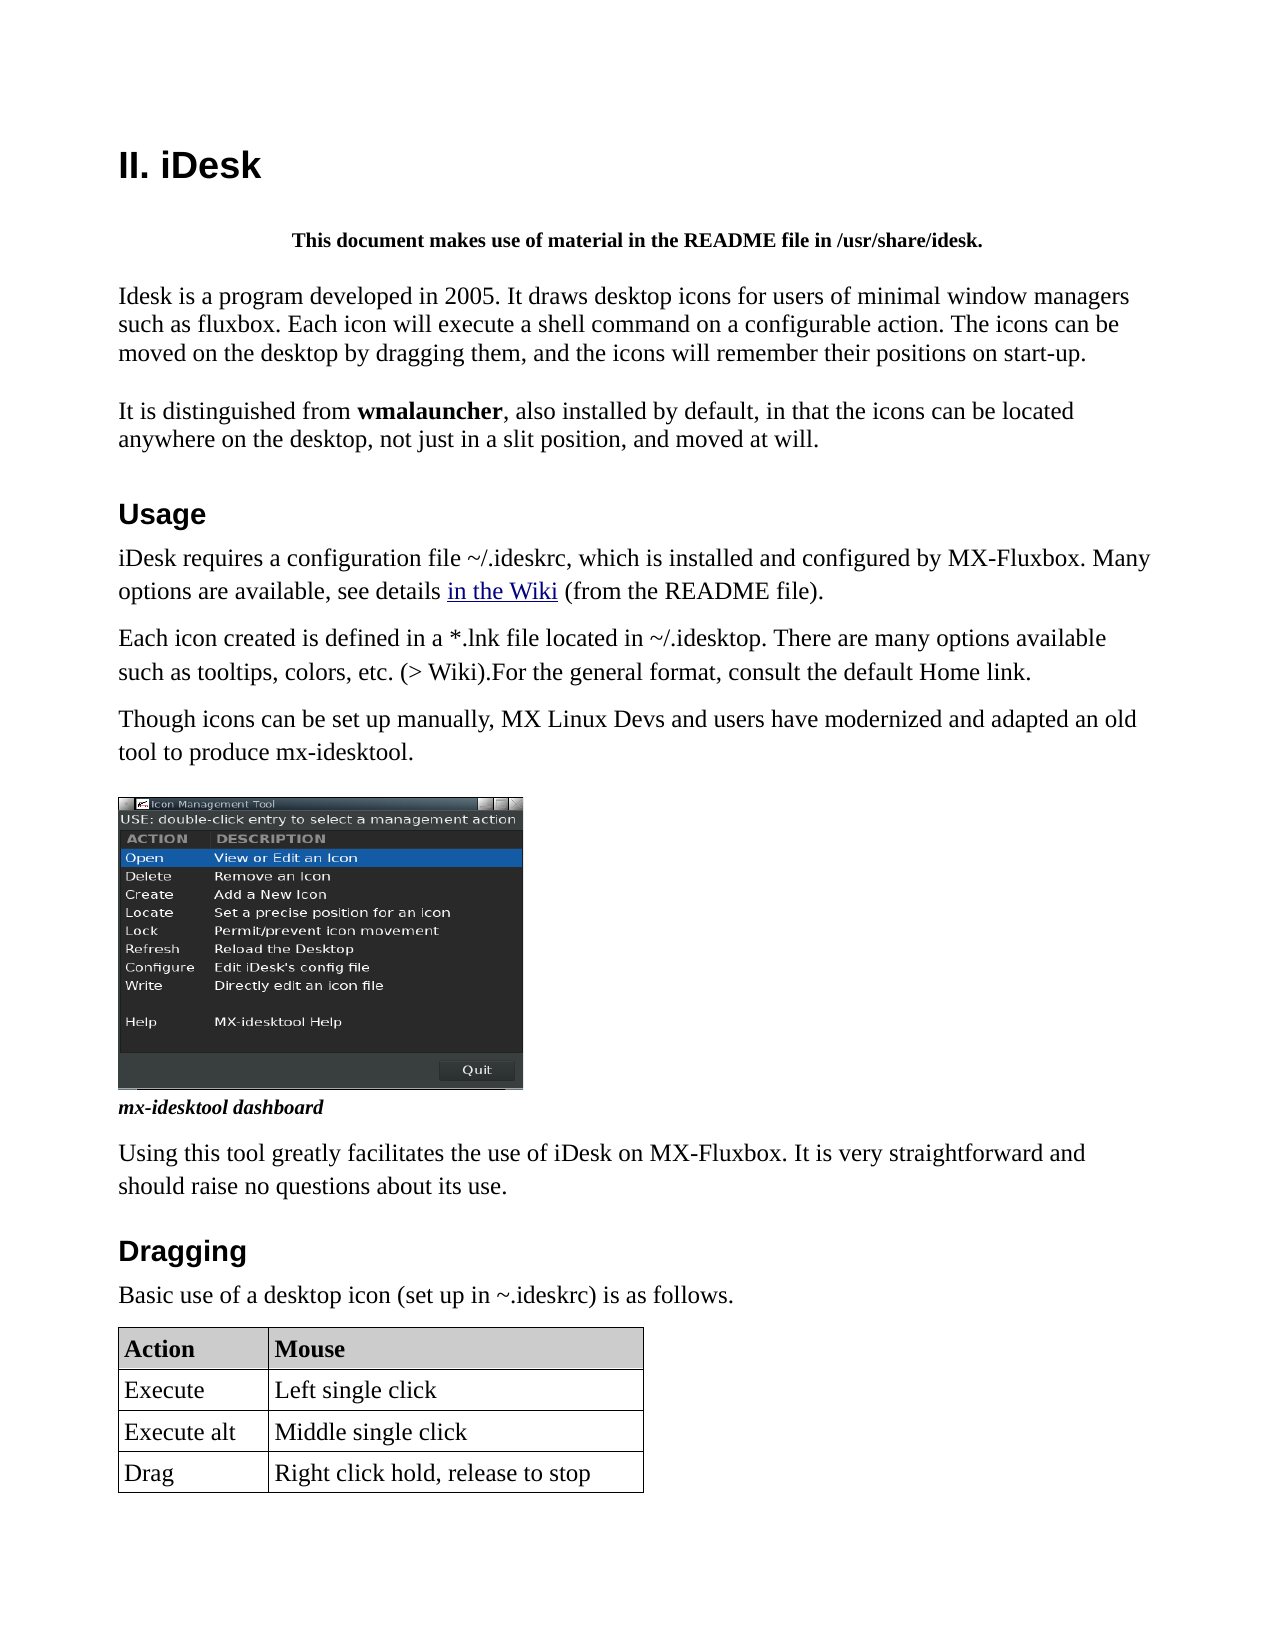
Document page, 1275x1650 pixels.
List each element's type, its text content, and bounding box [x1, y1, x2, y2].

text Though icons can be set up manually, MX Linux Devs and users have modernized and adapted an old tool to produce mx-idesktool. [118, 704, 1157, 766]
table_cell Execute [119, 1370, 268, 1410]
table_cell Execute alt [119, 1411, 268, 1451]
text Using this tool greatly facilitates the use of iDesk on MX-Fluxbox. It is very straightforward and should raise no questions about its use. [118, 1138, 1157, 1200]
table_cell Middle single click [269, 1411, 643, 1451]
text Idesk is a program developed in 2005. It draws desktop icons for users of minimal window managers such as fluxbox. Each icon will execute a shell command on a configurable action. The icons can be moved on the desktop by dragging them, and the icons will remember their positions on start-up. [118, 281, 1157, 367]
text It is distinguished from wmalauncher, also installed by default, in that the icons can be located anywhere on the desktop, not just in a slit position, and moved at will. [118, 396, 1157, 453]
subtitle II. iDesk [118, 143, 1157, 187]
text Basic use of a desktop icon (set up in ~.ideskrc) is as follows. [118, 1280, 1157, 1308]
table_cell Right click hold, release to stop [269, 1452, 643, 1492]
text Each icon created is defined in a *.lnk file located in ~/.idesktop. There are many options available such as tooltips, colors, etc. (> Wiki).For the general format, consult the default Home link. [118, 623, 1157, 685]
table_header Action [119, 1328, 268, 1368]
text mx-idesktool dashboard [118, 1090, 523, 1119]
subtitle Dragging [118, 1233, 1157, 1267]
subtitle Usage [118, 497, 1157, 530]
table_cell Drag [119, 1452, 268, 1492]
table_header Mouse [269, 1328, 643, 1368]
picture [118, 797, 524, 1090]
text This document makes use of material in the README file in /usr/share/idesk. [118, 228, 1157, 252]
text iDesk requires a configuration file ~/.ideskrc, which is installed and configured by MX-Fluxbox. Many options are available, see details in the Wiki (from the README file). [118, 543, 1157, 605]
table_cell Left single click [269, 1370, 643, 1410]
